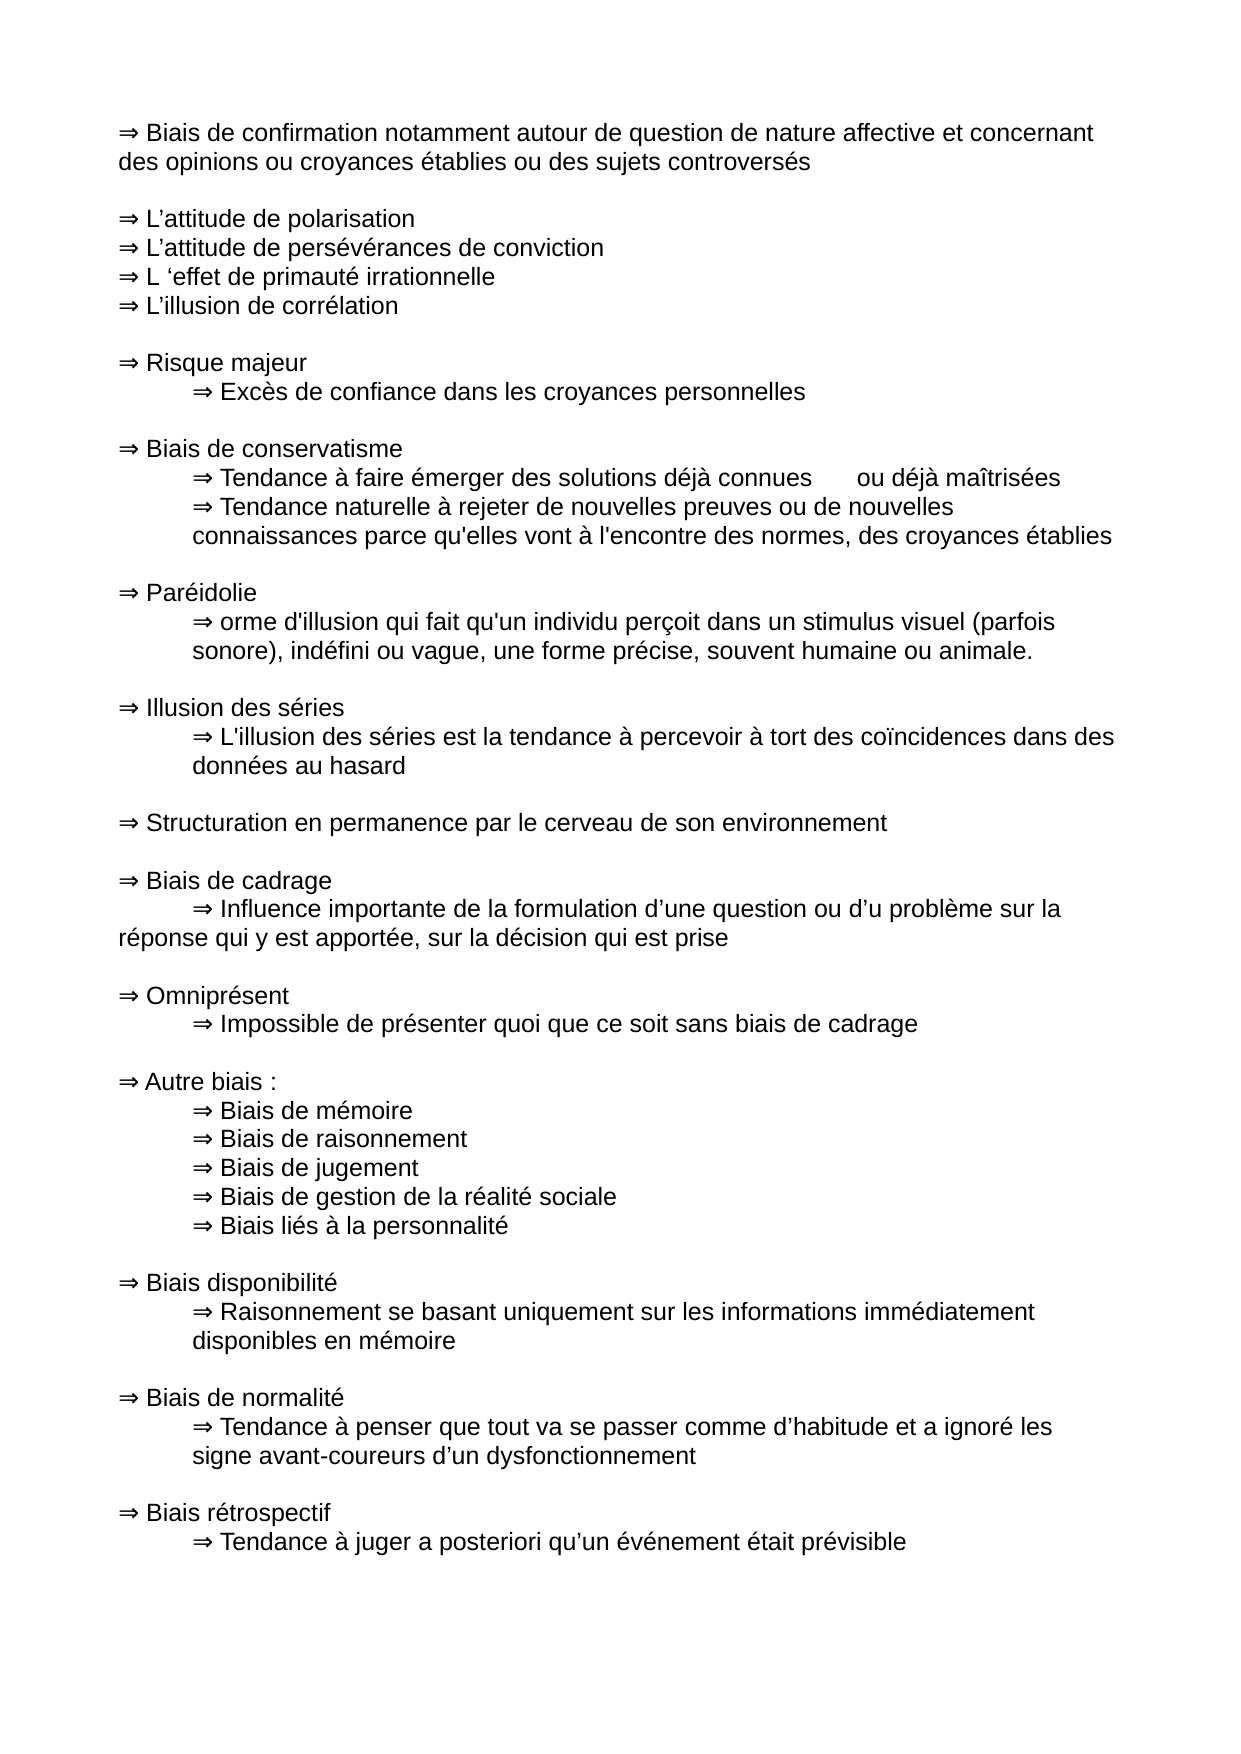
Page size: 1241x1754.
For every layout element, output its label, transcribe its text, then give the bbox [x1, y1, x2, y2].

text ⇒ Tendance à faire émerger des solutions déjà connues ou déjà maîtrisées [118, 463, 1122, 492]
text ⇒ Biais de conservatisme [118, 434, 1122, 463]
text ⇒ Biais de normalité [118, 1383, 1122, 1412]
text ⇒ Biais liés à la personnalité [118, 1211, 1122, 1239]
text ⇒ L’attitude de polarisation [118, 204, 1122, 233]
text ⇒ Tendance à penser que tout va se passer comme d’habitude et a ignoré les signe avant-coureurs d’un dysfonctionnement [118, 1412, 1122, 1469]
text ⇒ Illusion des séries [118, 693, 1122, 722]
text ⇒ Biais rétrospectif [118, 1498, 1122, 1527]
text ⇒ Biais de raisonnement [118, 1124, 1122, 1153]
text ⇒ L'illusion des séries est la tendance à percevoir à tort des coïncidences dans des données au hasard [118, 722, 1122, 779]
text ⇒ L’illusion de corrélation [118, 291, 1122, 319]
text ⇒ orme d'illusion qui fait qu'un individu perçoit dans un stimulus visuel (parfois sonore), indéfini ou vague, une forme précise, souvent humaine ou animale. [118, 607, 1122, 664]
text ⇒ Biais de confirmation notamment autour de question de nature affective et concernant des opinions ou croyances établies ou des sujets controversés [118, 118, 1122, 176]
text ⇒ Biais de gestion de la réalité sociale [118, 1182, 1122, 1211]
text ⇒ Paréidolie [118, 578, 1122, 607]
text ⇒ L’attitude de persévérances de conviction [118, 233, 1122, 262]
text ⇒ Tendance à juger a posteriori qu’un événement était prévisible [118, 1527, 1122, 1556]
text ⇒ Biais de jugement [118, 1153, 1122, 1182]
text ⇒ Biais de cadrage [118, 866, 1122, 894]
text ⇒ Excès de confiance dans les croyances personnelles [118, 377, 1122, 406]
text ⇒ Biais disponibilité [118, 1268, 1122, 1297]
text ⇒ Impossible de présenter quoi que ce soit sans biais de cadrage [118, 1009, 1122, 1038]
text ⇒ Structuration en permanence par le cerveau de son environnement [118, 808, 1122, 837]
text ⇒ L ‘effet de primauté irrationnelle [118, 262, 1122, 291]
text ⇒ Raisonnement se basant uniquement sur les informations immédiatement disponibles en mémoire [118, 1297, 1122, 1354]
text ⇒ Omniprésent [118, 981, 1122, 1009]
text ⇒ Tendance naturelle à rejeter de nouvelles preuves ou de nouvelles connaissances parce qu'elles vont à l'encontre des normes, des croyances établies [118, 492, 1122, 549]
text ⇒ Risque majeur [118, 348, 1122, 377]
text ⇒ Autre biais : [118, 1067, 1122, 1096]
text ⇒ Influence importante de la formulation d’une question ou d’u problème sur la réponse qui y est apportée, sur la décision qui est prise [118, 894, 1122, 952]
text ⇒ Biais de mémoire [118, 1096, 1122, 1124]
